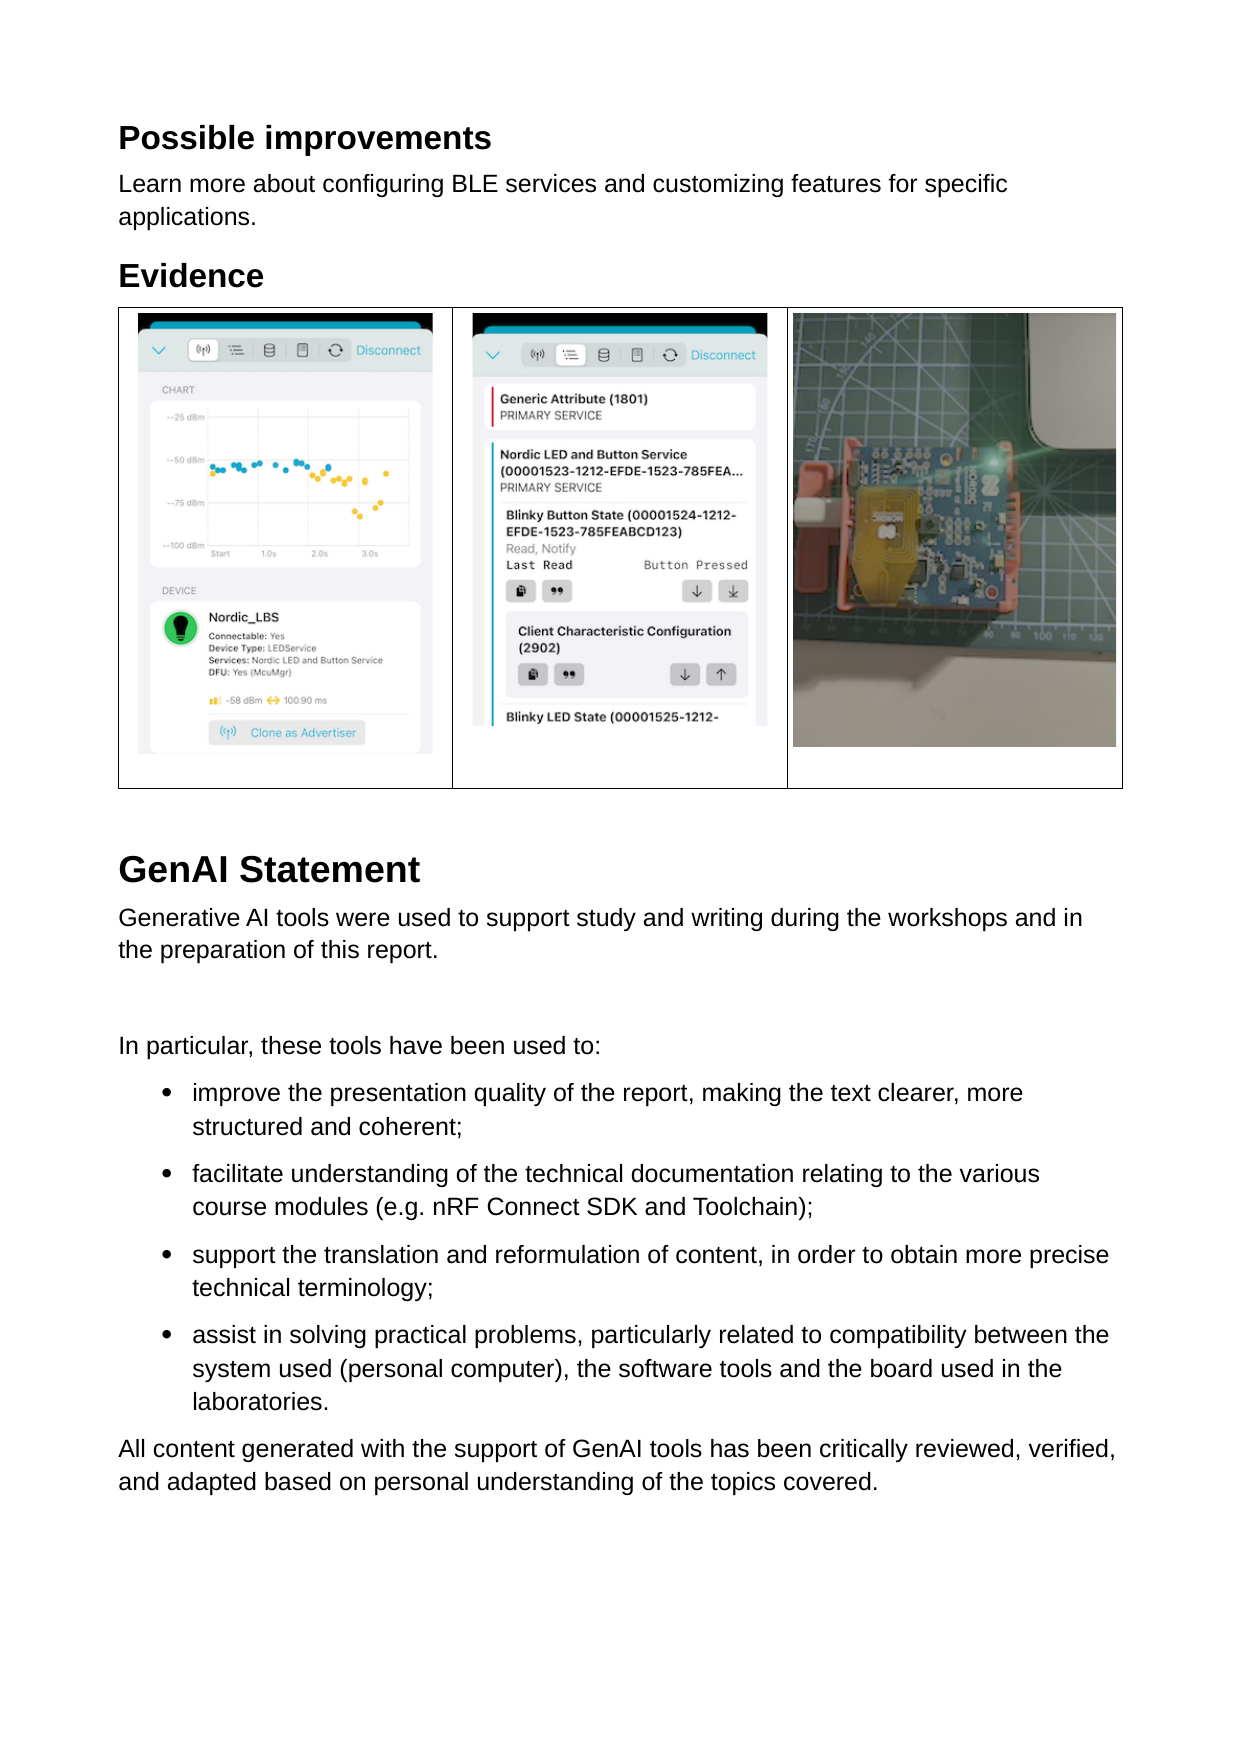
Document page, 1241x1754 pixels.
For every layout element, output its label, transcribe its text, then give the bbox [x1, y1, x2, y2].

subtitle GenAI Statement [118, 847, 1122, 890]
picture [138, 313, 433, 754]
text Learn more about configuring BLE services and customizing features for specific applications. [118, 169, 1122, 231]
list support the translation and reformulation of content, in order to obtain more precise technical terminology; [162, 1240, 1122, 1302]
table_header [453, 308, 787, 788]
table_header [788, 308, 1122, 788]
picture [472, 313, 768, 726]
list facilitate understanding of the technical documentation relating to the various course modules (e.g. nRF Connect SDK and Toolchain); [162, 1159, 1122, 1221]
list improve the presentation quality of the report, making the text clearer, more structured and coherent; [162, 1078, 1122, 1140]
text Generative AI tools were used to support study and writing during the workshops and in the preparation of this report. [118, 902, 1122, 964]
text All content generated with the support of GenAI tools has been critically reviewed, verified, and adapted based on personal understanding of the topics covered. [118, 1434, 1122, 1496]
picture [793, 313, 1117, 747]
text In particular, these tools have been used to: [118, 1031, 1122, 1059]
list assist in solving practical problems, particularly related to compatibility between the system used (personal computer), the software tools and the board used in the laboratories. [162, 1321, 1122, 1415]
subtitle Possible improvements [118, 118, 1122, 157]
table_header [119, 308, 452, 788]
subtitle Evidence [118, 256, 1122, 294]
